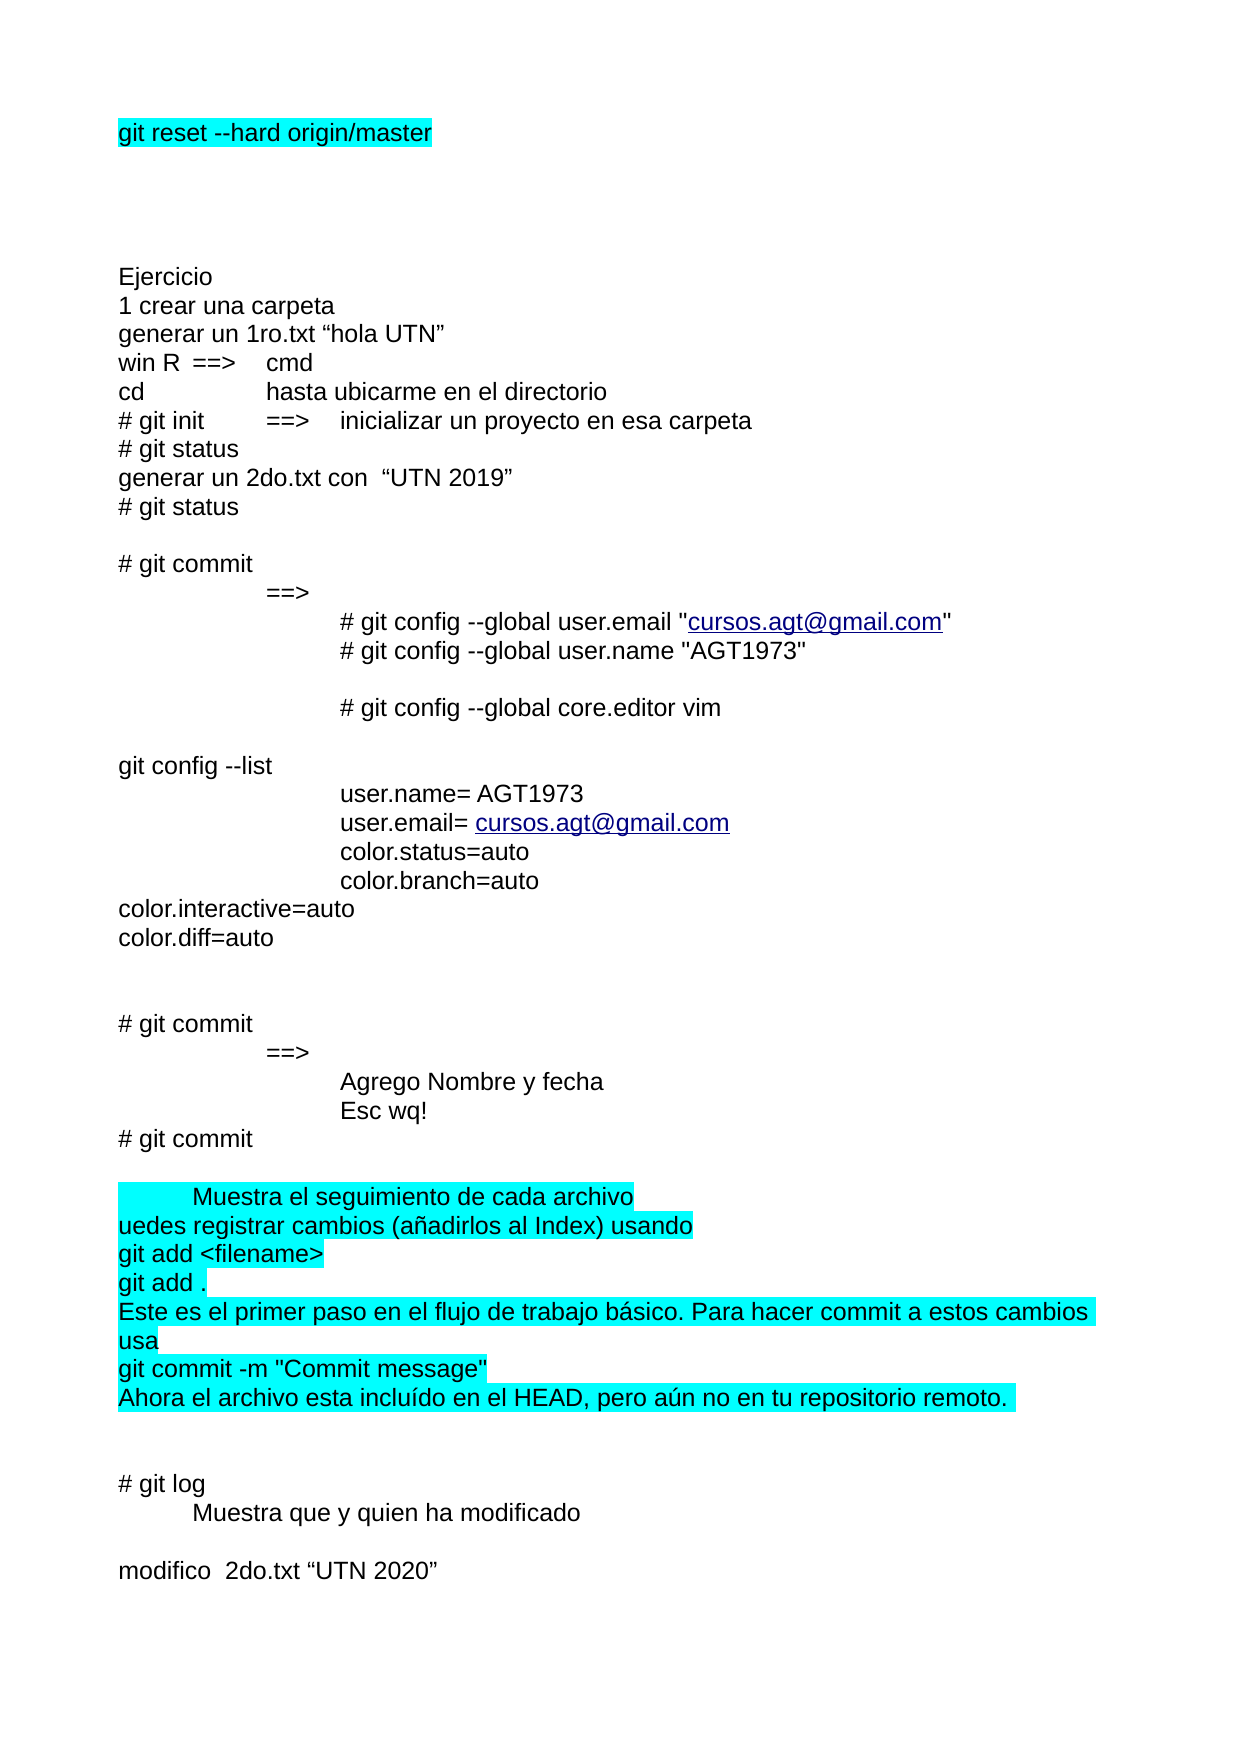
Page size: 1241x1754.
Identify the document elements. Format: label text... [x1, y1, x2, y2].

text generar un 1ro.txt “hola UTN” [118, 319, 1122, 348]
text # git status [118, 492, 1122, 521]
text # git commit [118, 1009, 1122, 1038]
text git add . [118, 1268, 1122, 1297]
text uedes registrar cambios (añadirlos al Index) usando [118, 1211, 1122, 1239]
text git add <filename> [118, 1239, 1122, 1268]
text color.interactive=auto [118, 894, 1122, 923]
text Ejercicio [118, 262, 1122, 291]
text # git commit [118, 1124, 1122, 1153]
text Muestra que y quien ha modificado [118, 1498, 1122, 1527]
text git reset --hard origin/master [118, 118, 1122, 147]
text user.name= AGT1973 [340, 779, 1122, 808]
text # git status [118, 434, 1122, 463]
text modifico 2do.txt “UTN 2020” [118, 1556, 1122, 1584]
text 1 crear una carpeta [118, 291, 1122, 319]
text # git log [118, 1469, 1122, 1498]
text Agrego Nombre y fecha [118, 1067, 1122, 1096]
text color.diff=auto [118, 923, 1122, 952]
text color.branch=auto [340, 866, 1122, 894]
text generar un 2do.txt con “UTN 2019” [118, 463, 1122, 492]
text Este es el primer paso en el flujo de trabajo básico. Para hacer commit a estos cambios usa [118, 1297, 1122, 1354]
text git config --list [118, 751, 1122, 779]
text # git config --global user.email "cursos.agt@gmail.com" [118, 607, 1122, 636]
text Muestra el seguimiento de cada archivo [118, 1182, 1122, 1211]
text user.email= cursos.agt@gmail.com [340, 808, 1122, 837]
text # git config --global core.editor vim [118, 693, 1122, 722]
text ==> [118, 578, 1122, 607]
text win R ==> cmd [118, 348, 1122, 377]
text git commit -m "Commit message" [118, 1354, 1122, 1383]
text Esc wq! [118, 1096, 1122, 1124]
text ==> [118, 1038, 1122, 1067]
text # git init ==> inicializar un proyecto en esa carpeta [118, 406, 1122, 434]
text color.status=auto [340, 837, 1122, 866]
text Ahora el archivo esta incluído en el HEAD, pero aún no en tu repositorio remoto. [118, 1383, 1122, 1412]
text # git config --global user.name "AGT1973" [118, 636, 1122, 664]
text # git commit [118, 549, 1122, 578]
text cd hasta ubicarme en el directorio [118, 377, 1122, 406]
